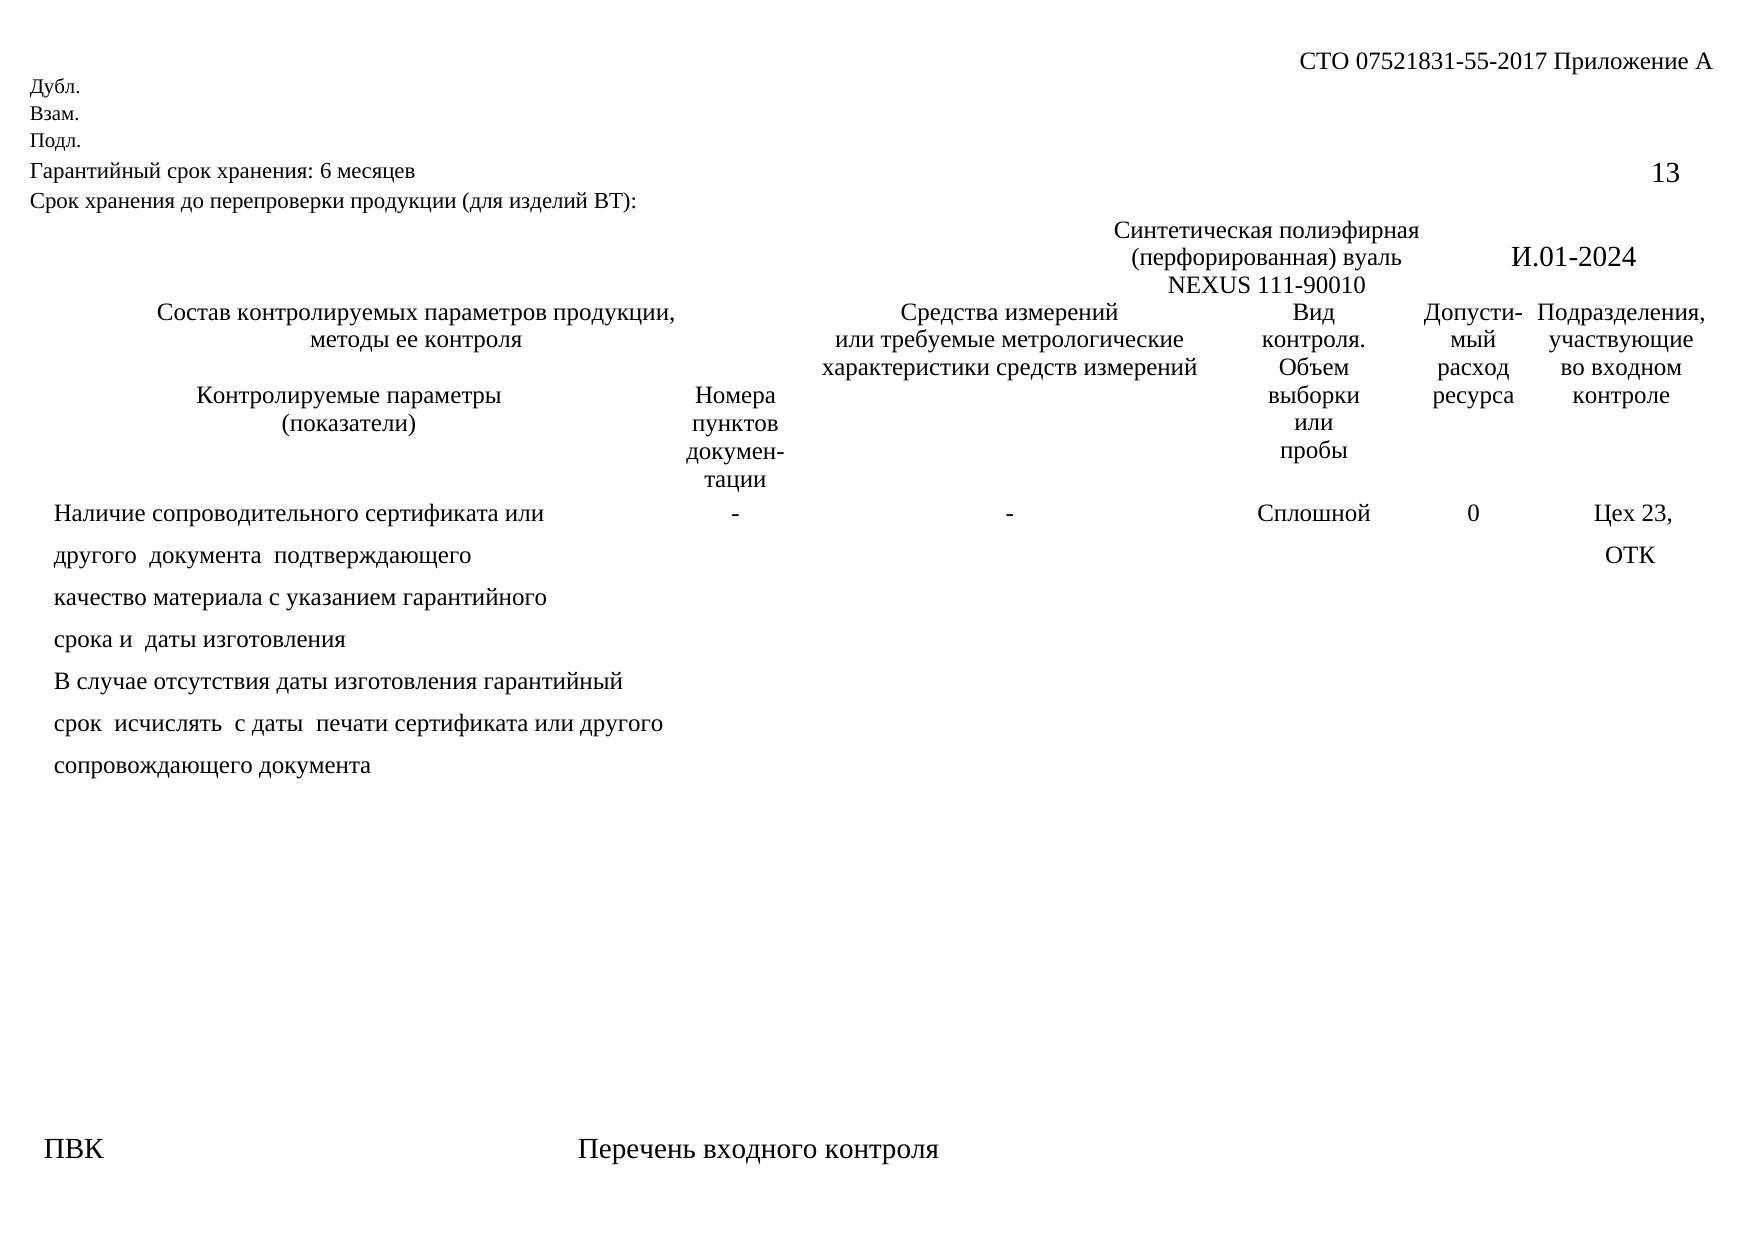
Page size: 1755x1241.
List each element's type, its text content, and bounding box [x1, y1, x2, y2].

table_cell [1216, 535, 1411, 576]
table_cell [676, 270, 739, 298]
table_cell ОТК [1536, 535, 1707, 576]
table_cell [668, 703, 802, 744]
table_cell [479, 129, 775, 156]
table_cell [30, 1080, 668, 1122]
table_cell [1216, 1038, 1411, 1080]
table_cell [668, 828, 802, 870]
table_cell [879, 243, 1000, 270]
table_cell [803, 744, 1216, 786]
table_cell [668, 619, 802, 660]
table_cell сопровождающего документа [30, 744, 668, 786]
table_cell [803, 619, 1216, 660]
table_cell [1536, 660, 1707, 702]
table_cell [668, 1038, 802, 1080]
table_cell [803, 996, 1216, 1038]
table_cell Перечень входного контроля [117, 1122, 1399, 1175]
table_cell [260, 270, 400, 298]
table_cell [1216, 828, 1411, 870]
table_cell [1536, 954, 1707, 996]
table_header [1348, 156, 1624, 186]
table_header Гарантийный срок хранения: 6 месяцев [30, 156, 1025, 186]
table_cell [1411, 660, 1536, 702]
table_cell [668, 535, 802, 576]
table_cell Взам. [30, 102, 137, 129]
table_cell [1216, 744, 1411, 786]
table_cell [739, 216, 878, 243]
table_cell другого документа подтверждающего [30, 535, 668, 576]
table_cell [668, 954, 802, 996]
table_cell Синтетическая полиэфирная (перфорированная) вуаль NEXUS 111-90010 [1093, 216, 1440, 298]
table_header Дубл. [30, 75, 137, 102]
table_cell [1411, 996, 1536, 1038]
table_cell Срок хранения до перепроверки продукции (для изделий ВТ): [30, 186, 1707, 216]
table_header Состав контролируемых параметров продукции, методы ее контроля [30, 298, 802, 382]
table_cell [1411, 535, 1536, 576]
table_cell [1216, 619, 1411, 660]
table_cell И.01-2024 [1440, 216, 1707, 298]
table_cell [1411, 1080, 1536, 1122]
table_cell [265, 102, 384, 129]
table_cell [1411, 1038, 1536, 1080]
table_cell [384, 129, 479, 156]
table_cell [1000, 243, 1093, 270]
table_cell [668, 996, 802, 1038]
table_cell [1216, 703, 1411, 744]
table_cell [1536, 870, 1707, 912]
table_cell [615, 270, 676, 298]
table_cell [30, 996, 668, 1038]
table_cell [803, 912, 1216, 954]
table_cell ПВК [30, 1122, 117, 1175]
table_cell [615, 243, 676, 270]
table_cell [668, 870, 802, 912]
table_header Средства измерений или требуемые метрологические характеристики средств измерений [803, 298, 1216, 492]
table_cell Контролируемые параметры (показатели) [30, 382, 668, 492]
table_cell [803, 954, 1216, 996]
text СТО 07521831-55-2017 Приложение А [29, 47, 1713, 75]
table_cell [1216, 1080, 1411, 1122]
table_cell [1000, 216, 1093, 243]
table_cell [803, 535, 1216, 576]
table_cell Сплошной [1216, 493, 1411, 534]
table_cell [1411, 954, 1536, 996]
table_cell [1536, 1080, 1707, 1122]
table_cell [1536, 576, 1707, 618]
table_cell [668, 786, 802, 828]
table_header Допусти-мый расход ресурса [1411, 436, 1536, 492]
table_cell [137, 129, 265, 156]
table_header [265, 75, 384, 102]
table_cell [668, 912, 802, 954]
table_cell [1536, 828, 1707, 870]
table_cell [879, 270, 1000, 298]
table_cell [30, 912, 668, 954]
table_cell [1536, 912, 1707, 954]
table_header Подразделения, участвующие во входном контроле [1536, 298, 1707, 492]
table_cell [400, 270, 524, 298]
table_cell [84, 243, 165, 270]
table_cell качество материала с указанием гарантийного [30, 576, 668, 618]
table_cell [1216, 870, 1411, 912]
table_cell [1411, 828, 1536, 870]
table_cell [1216, 996, 1411, 1038]
table_cell Подл. [30, 129, 137, 156]
table_cell [400, 216, 524, 243]
table_cell [803, 1080, 1216, 1122]
table_cell [30, 216, 84, 298]
table_cell [165, 216, 260, 243]
table_cell [1411, 619, 1536, 660]
table_cell [803, 828, 1216, 870]
table_cell 0 [1411, 493, 1536, 534]
table_cell [524, 243, 614, 270]
table_cell [30, 828, 668, 870]
table_cell [803, 870, 1216, 912]
table_header Вид контроля. Объем выборки или пробы [1216, 298, 1411, 492]
table_cell [676, 216, 739, 243]
table_cell [165, 243, 260, 270]
table_cell Номера пунктов докумен- тации [668, 382, 802, 492]
table_cell [260, 243, 400, 270]
table_cell [1411, 744, 1536, 786]
table_cell [803, 786, 1216, 828]
table_cell [1216, 786, 1411, 828]
table_header [384, 75, 479, 102]
table_cell - [803, 493, 1216, 534]
table_cell [1411, 870, 1536, 912]
table_cell [1216, 954, 1411, 996]
table_cell [479, 102, 775, 129]
table_cell [775, 102, 1707, 156]
table_cell [676, 243, 739, 270]
table_cell [668, 660, 802, 702]
table_cell [668, 1080, 802, 1122]
table_cell - [668, 493, 802, 534]
table_cell [1411, 703, 1536, 744]
table_cell [1216, 660, 1411, 702]
table_cell [84, 270, 165, 298]
table_cell Цех 23, [1536, 493, 1707, 534]
table_cell [803, 660, 1216, 702]
table_header [137, 75, 265, 102]
table_header [728, 75, 1242, 102]
table_cell [1536, 744, 1707, 786]
table_cell [265, 129, 384, 156]
table_cell [615, 216, 676, 243]
table_cell срок исчислять с даты печати сертификата или другого [30, 703, 668, 744]
table_cell [137, 102, 265, 129]
table_cell [668, 744, 802, 786]
table_cell [524, 270, 614, 298]
table_cell [1000, 270, 1093, 298]
table_cell [260, 216, 400, 243]
table_cell [524, 216, 614, 243]
table_cell [84, 216, 165, 243]
table_cell [30, 1038, 668, 1080]
table_cell [803, 1038, 1216, 1080]
table_cell [1536, 786, 1707, 828]
table_header 13 [1624, 156, 1707, 186]
table_cell [803, 703, 1216, 744]
table_cell [803, 576, 1216, 618]
table_cell [739, 270, 878, 298]
table_cell [1411, 576, 1536, 618]
table_header [1243, 75, 1707, 102]
table_cell [1536, 703, 1707, 744]
table_cell [879, 216, 1000, 243]
table_cell Наличие сопроводительного сертификата или [30, 493, 668, 534]
table_cell [1399, 1122, 1618, 1175]
table_cell срока и даты изготовления [30, 619, 668, 660]
table_cell [30, 786, 668, 828]
table_cell [668, 576, 802, 618]
table_cell [1216, 576, 1411, 618]
table_cell [1216, 912, 1411, 954]
table_cell [1536, 1038, 1707, 1080]
table_cell [384, 102, 479, 129]
table_cell [1536, 619, 1707, 660]
table_cell [1411, 912, 1536, 954]
table_cell [1536, 996, 1707, 1038]
table_cell [165, 270, 260, 298]
table_cell [739, 243, 878, 270]
table_cell [30, 954, 668, 996]
table_cell [30, 870, 668, 912]
table_cell [1411, 786, 1536, 828]
table_cell [400, 243, 524, 270]
table_header [1025, 156, 1348, 186]
table_cell В случае отсутствия даты изготовления гарантийный [30, 660, 668, 702]
table_cell [1618, 1122, 1707, 1175]
table_header [479, 75, 728, 102]
